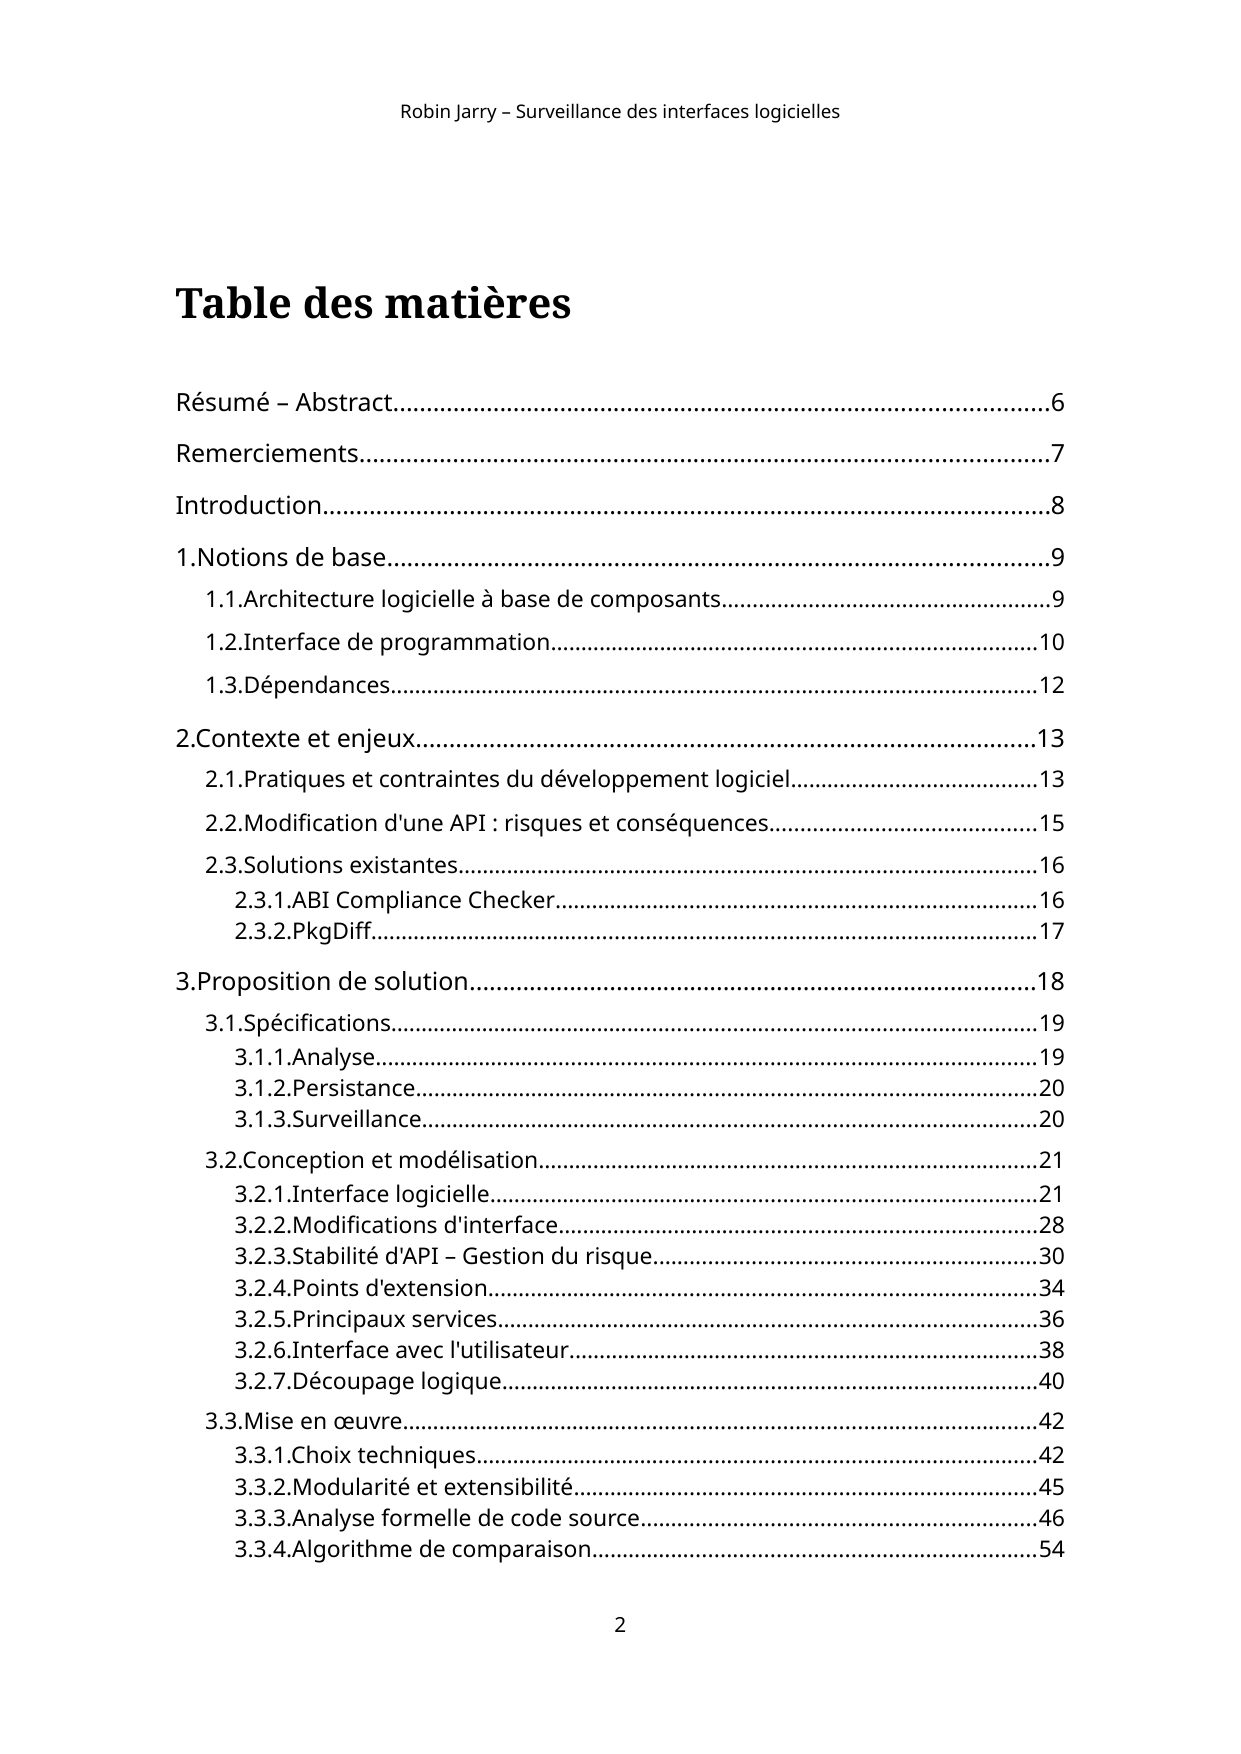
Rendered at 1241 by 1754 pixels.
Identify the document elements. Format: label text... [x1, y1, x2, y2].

text 2.3.1.ABI Compliance Checker 16 [234, 884, 1065, 915]
text 3.2.3.Stabilité d'API – Gestion du risque 30 [234, 1240, 1065, 1271]
subtitle Table des matières [175, 274, 1065, 331]
text 3.2.Conception et modélisation 21 [205, 1143, 1065, 1175]
text 1.1.Architecture logicielle à base de composants 9 [205, 583, 1065, 614]
text 1.Notions de base 9 [175, 540, 1065, 574]
text 3.1.1.Analyse 19 [234, 1041, 1065, 1072]
text Remerciements 7 [175, 436, 1065, 470]
text 3.1.Spécifications 19 [205, 1007, 1065, 1038]
text 3.3.Mise en œuvre 42 [205, 1405, 1065, 1437]
text 3.3.4.Algorithme de comparaison 54 [234, 1533, 1065, 1564]
text 3.3.3.Analyse formelle de code source 46 [234, 1502, 1065, 1533]
text 3.Proposition de solution 18 [175, 964, 1065, 998]
text 3.2.4.Points d'extension 34 [234, 1271, 1065, 1303]
text 3.2.5.Principaux services 36 [234, 1303, 1065, 1334]
text 3.1.2.Persistance 20 [234, 1072, 1065, 1103]
text 1.3.Dépendances 12 [205, 669, 1065, 700]
text 2.2.Modification d'une API : risques et conséquences 15 [205, 806, 1065, 838]
text 2.3.Solutions existantes 16 [205, 849, 1065, 881]
text 3.2.6.Interface avec l'utilisateur 38 [234, 1334, 1065, 1365]
text 2.Contexte et enjeux 13 [175, 721, 1065, 754]
text Résumé – Abstract 6 [175, 384, 1065, 418]
text 3.3.1.Choix techniques 42 [234, 1439, 1065, 1471]
text Introduction 8 [175, 488, 1065, 522]
text 2.3.2.PkgDiff 17 [234, 915, 1065, 946]
text 3.2.7.Découpage logique 40 [234, 1365, 1065, 1396]
text 3.2.1.Interface logicielle 21 [234, 1178, 1065, 1209]
text 3.3.2.Modularité et extensibilité 45 [234, 1471, 1065, 1502]
text 3.1.3.Surveillance 20 [234, 1103, 1065, 1135]
text 1.2.Interface de programmation 10 [205, 626, 1065, 657]
text 3.2.2.Modifications d'interface 28 [234, 1209, 1065, 1240]
text 2.1.Pratiques et contraintes du développement logiciel 13 [205, 763, 1065, 795]
